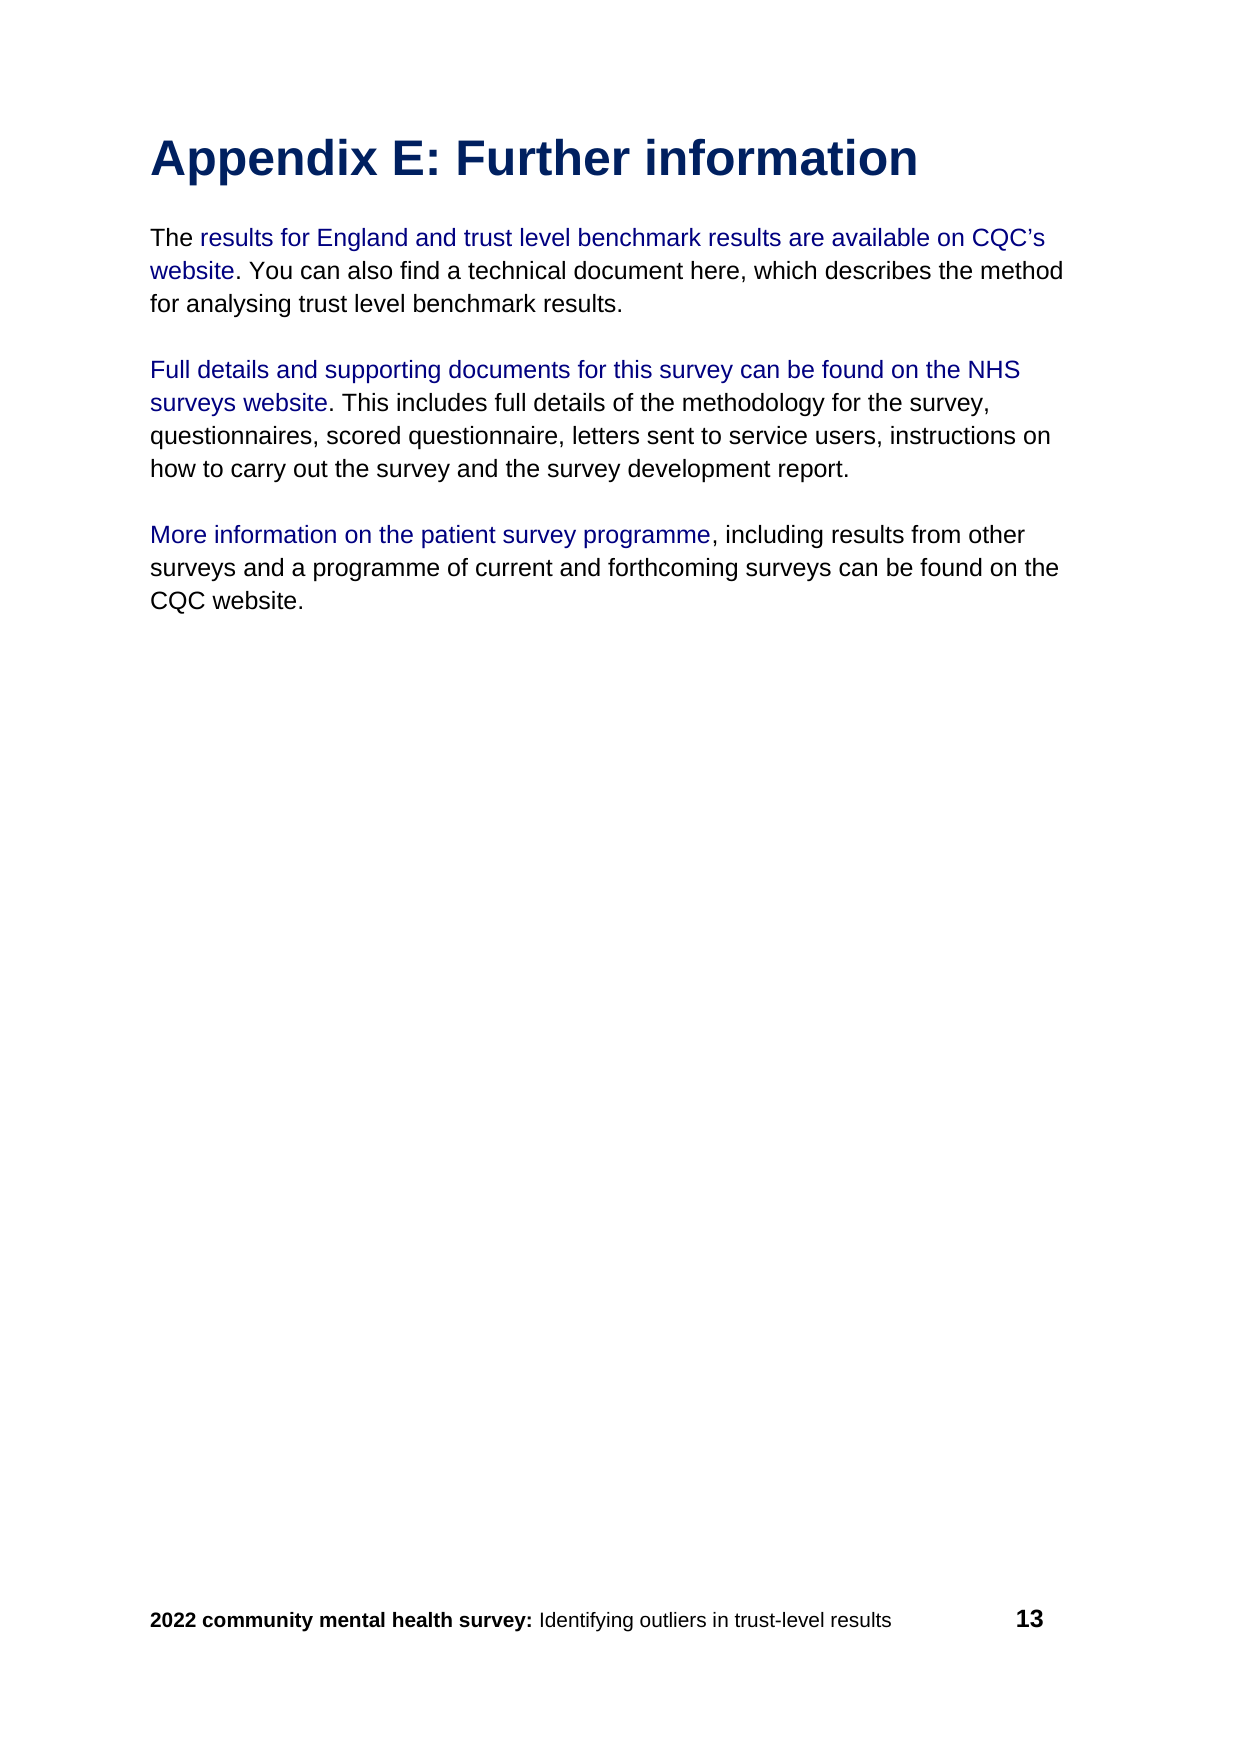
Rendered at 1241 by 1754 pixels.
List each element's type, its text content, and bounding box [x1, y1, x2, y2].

text Full details and supporting documents for this survey can be found on the NHS surveys website. This includes full details of the methodology for the survey, questionnaires, scored questionnaire, letters sent to service users, instructions on how to carry out the survey and the survey development report. [150, 355, 1090, 483]
text The results for England and trust level benchmark results are available on CQC’s website. You can also find a technical document here, which describes the method for analysing trust level benchmark results. [150, 223, 1090, 318]
text More information on the patient survey programme, including results from other surveys and a programme of current and forthcoming surveys can be found on the CQC website. [150, 520, 1090, 615]
subtitle Appendix E: Further information [150, 128, 1090, 186]
